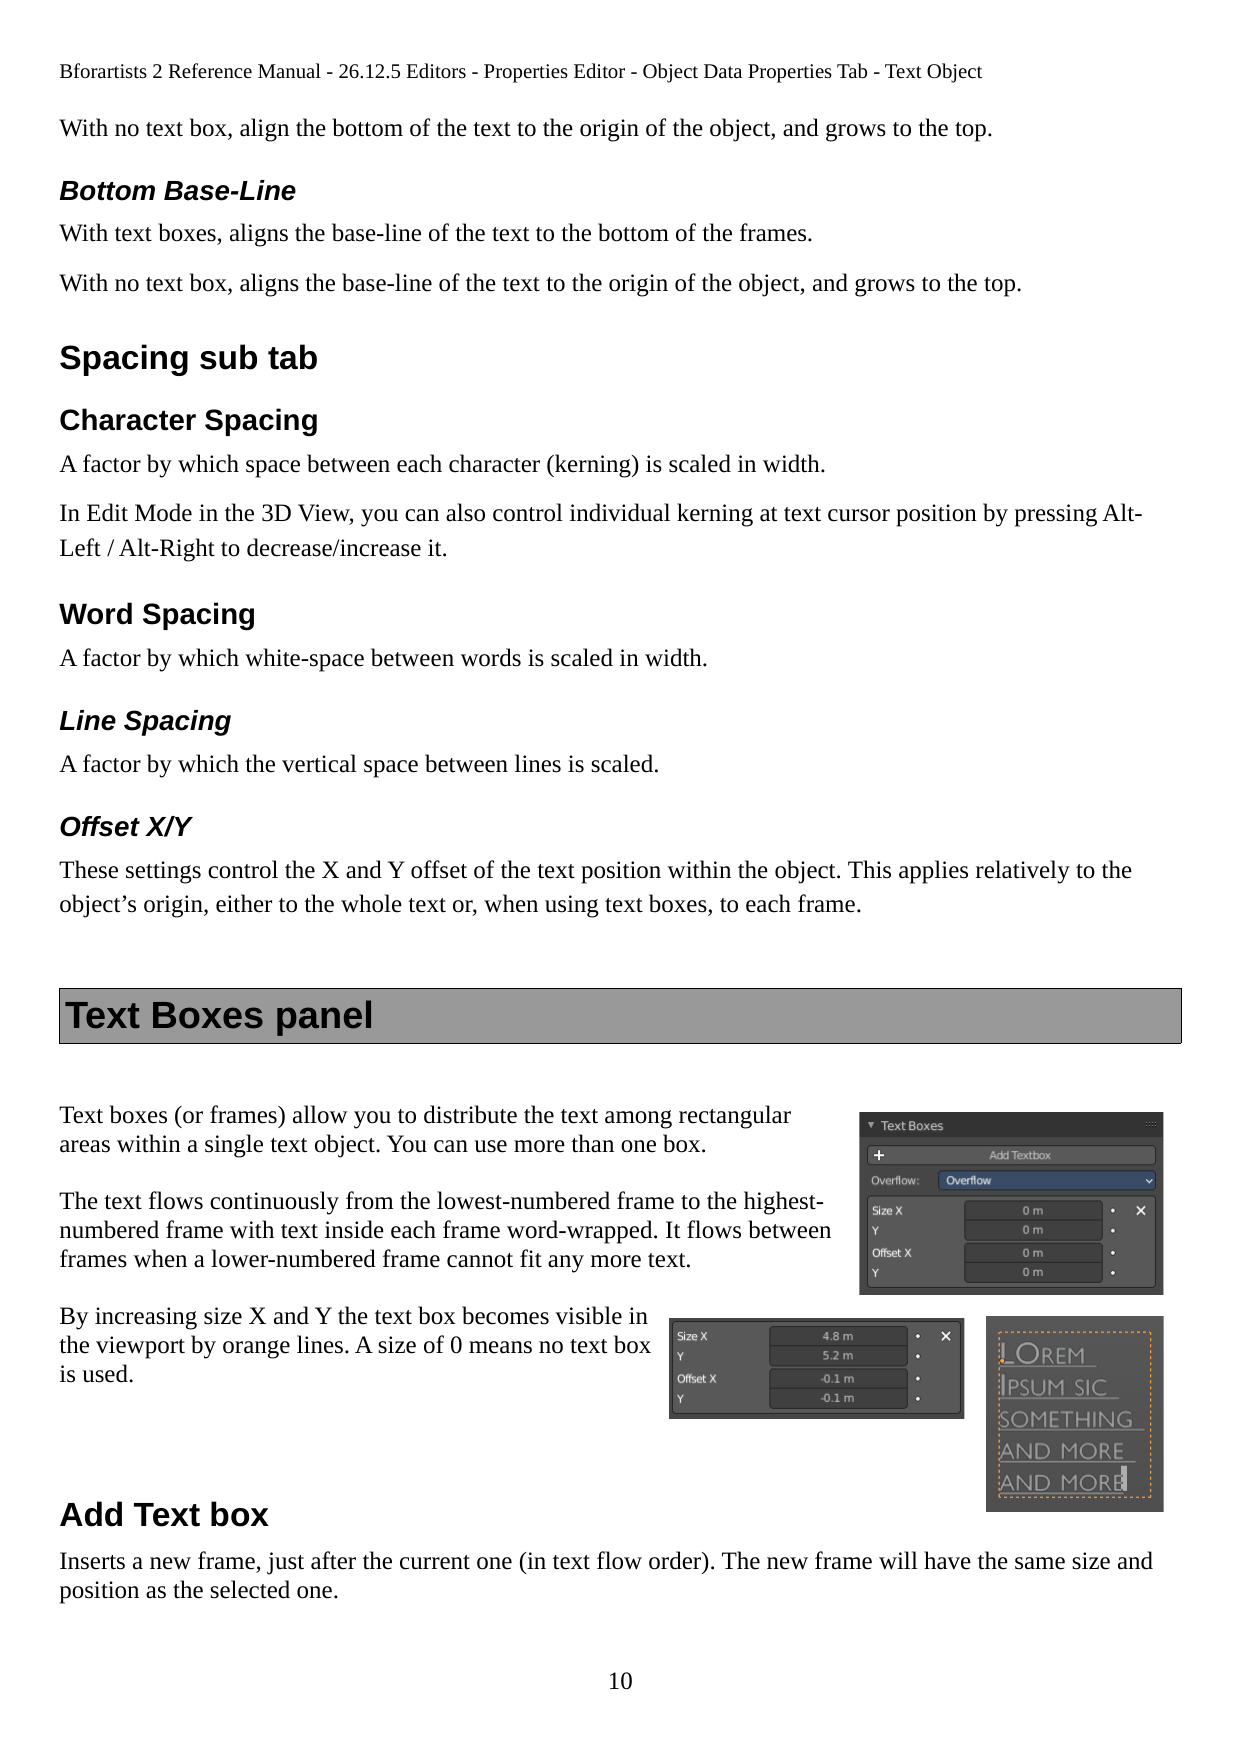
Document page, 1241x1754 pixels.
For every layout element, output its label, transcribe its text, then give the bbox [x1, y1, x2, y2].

text A factor by which the vertical space between lines is scaled. [59, 749, 1181, 778]
text The text flows continuously from the lowest-numbered frame to the highest-numbered frame with text inside each frame word-wrapped. It flows between frames when a lower-numbered frame cannot fit any more text. [59, 1186, 859, 1273]
text With text boxes, aligns the base-line of the text to the bottom of the frames. [59, 218, 1181, 247]
table_header Text Boxes panel [60, 989, 1181, 1043]
subtitle Add Text box [59, 1495, 1181, 1533]
picture [669, 1318, 965, 1419]
text These settings control the X and Y offset of the text position within the object. This applies relatively to the object’s origin, either to the whole text or, when using text boxes, to each frame. [59, 855, 1181, 918]
text A factor by which space between each character (kerning) is scaled in width. [59, 449, 1181, 478]
subtitle Offset X/Y [59, 810, 1181, 842]
text In Edit Mode in the 3D View, you can also control individual kerning at text cursor position by pressing Alt-Left / Alt-Right to decrease/increase it. [59, 498, 1181, 562]
picture [986, 1316, 1164, 1512]
text Inserts a new frame, just after the current one (in text flow order). The new frame will have the same size and position as the selected one. [59, 1546, 1181, 1603]
text With no text box, aligns the base-line of the text to the origin of the object, and grows to the top. [59, 268, 1181, 296]
text A factor by which white-space between words is scaled in width. [59, 643, 1181, 672]
subtitle Line Spacing [59, 704, 1181, 736]
text By increasing size X and Y the text box becomes visible in the viewport by orange lines. A size of 0 means no text box is used. [59, 1301, 1181, 1388]
text With no text box, align the bottom of the text to the origin of the object, and grows to the top. [59, 113, 1181, 141]
subtitle Word Spacing [59, 597, 1181, 630]
subtitle Bottom Base-Line [59, 174, 1181, 206]
subtitle Character Spacing [59, 403, 1181, 437]
text Text boxes (or frames) allow you to distribute the text among rectangular areas within a single text object. You can use more than one box. [59, 1100, 1181, 1158]
picture [859, 1112, 1164, 1295]
subtitle Spacing sub tab [59, 337, 1181, 376]
